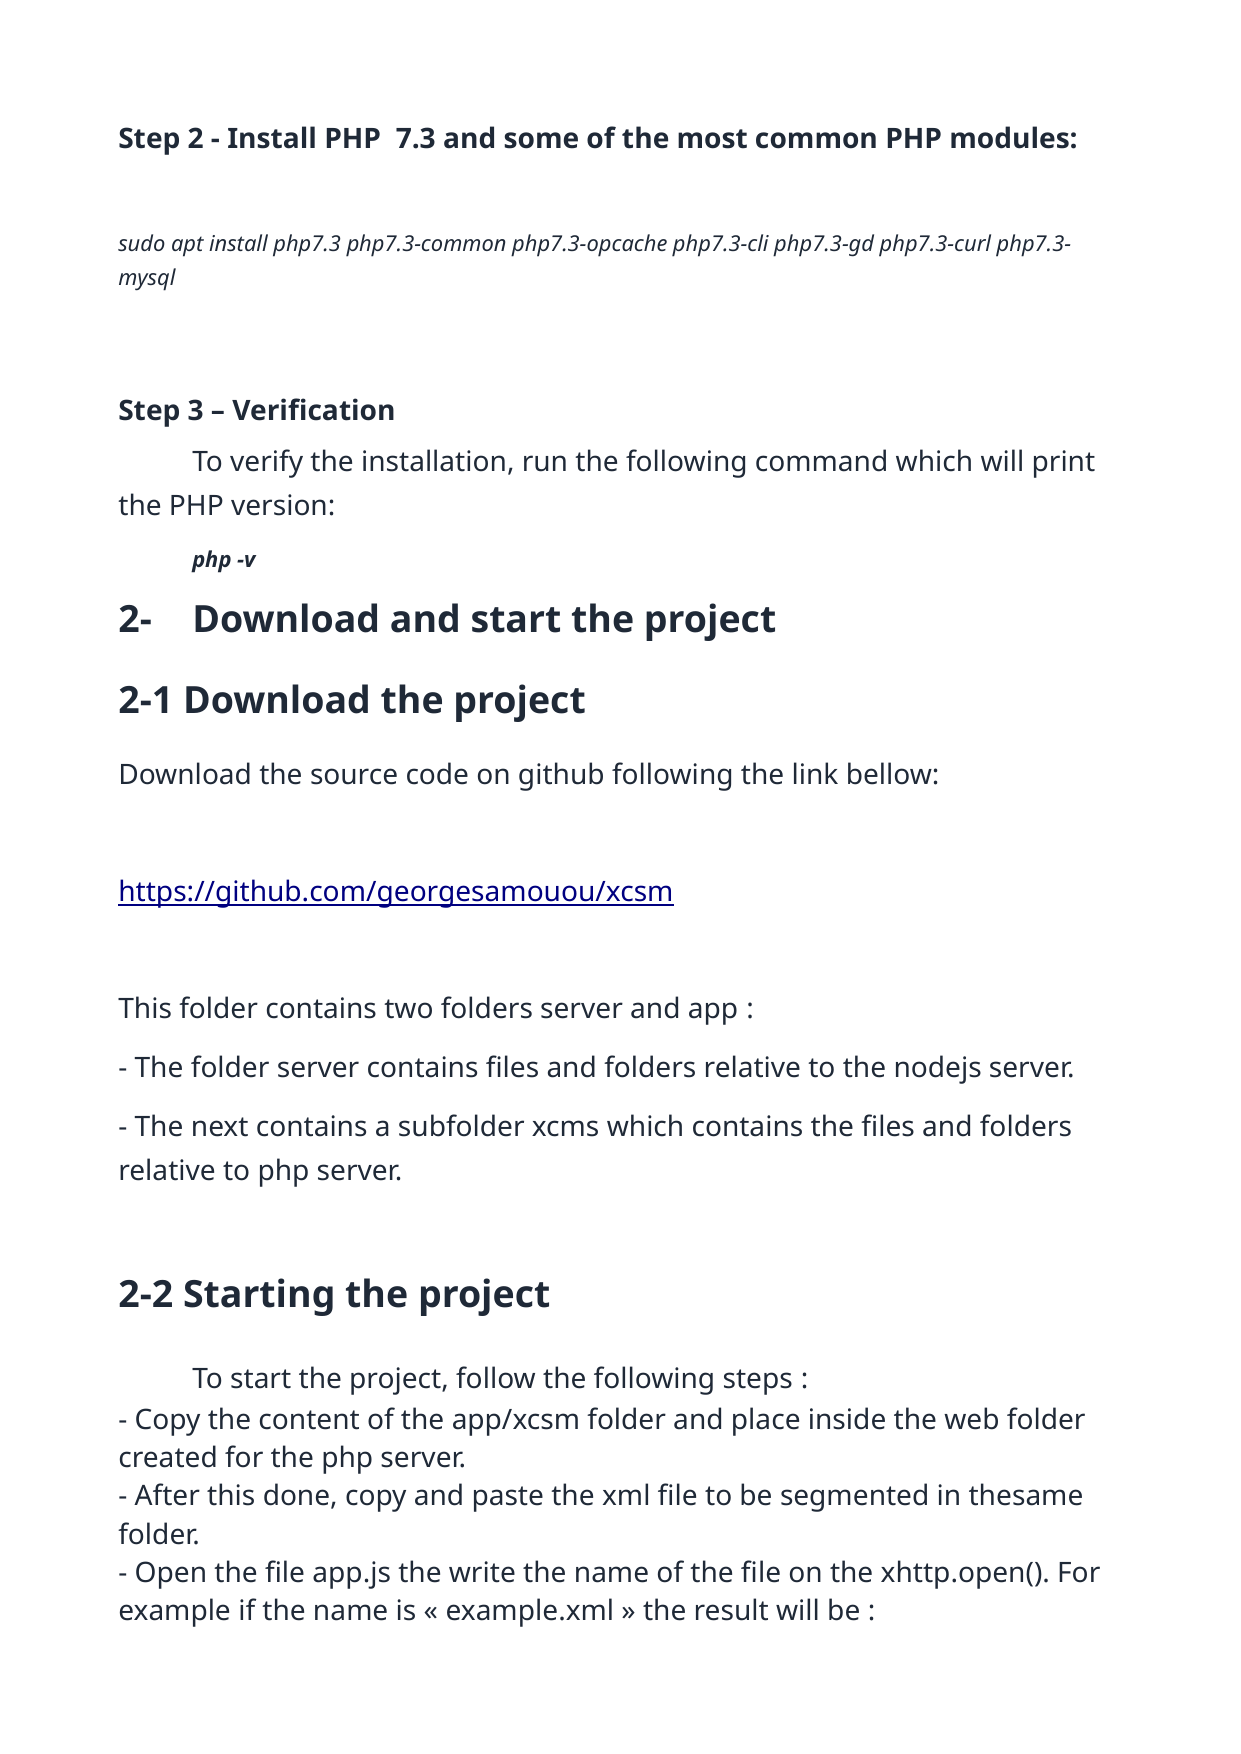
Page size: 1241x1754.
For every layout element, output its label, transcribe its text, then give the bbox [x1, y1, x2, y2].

text - After this done, copy and paste the xml file to be segmented in thesame folder. [118, 1476, 1122, 1552]
text - Copy the content of the app/xcsm folder and place inside the web folder created for the php server. [118, 1399, 1122, 1476]
text This folder contains two folders server and app : [118, 988, 1122, 1027]
text To start the project, follow the following steps : [118, 1348, 1122, 1399]
text - The next contains a subfolder xcms which contains the files and folders relative to php server. [118, 1106, 1122, 1188]
text To verify the installation, run the following command which will print the PHP version: [118, 441, 1122, 523]
text https://github.com/georgesamouou/xcsm [118, 871, 1122, 909]
text Download the source code on github following the link bellow: [118, 754, 1122, 792]
subtitle Step 2 - Install PHP 7.3 and some of the most common PHP modules: [118, 118, 1122, 156]
text - Open the file app.js the write the name of the file on the xhttp.open(). For example if the name is « example.xml » the result will be : [118, 1552, 1122, 1629]
text php -v [118, 543, 1122, 573]
text - The folder server contains files and folders relative to the nodejs server. [118, 1047, 1122, 1086]
text 2-1 Download the project [118, 673, 1122, 724]
subtitle Step 3 – Verification [118, 390, 1122, 428]
text 2- Download and start the project [118, 592, 1122, 643]
text sudo apt install php7.3 php7.3-common php7.3-opcache php7.3-cli php7.3-gd php7.3-curl php7.3-mysql [118, 228, 1122, 292]
text 2-2 Starting the project [118, 1267, 1122, 1318]
